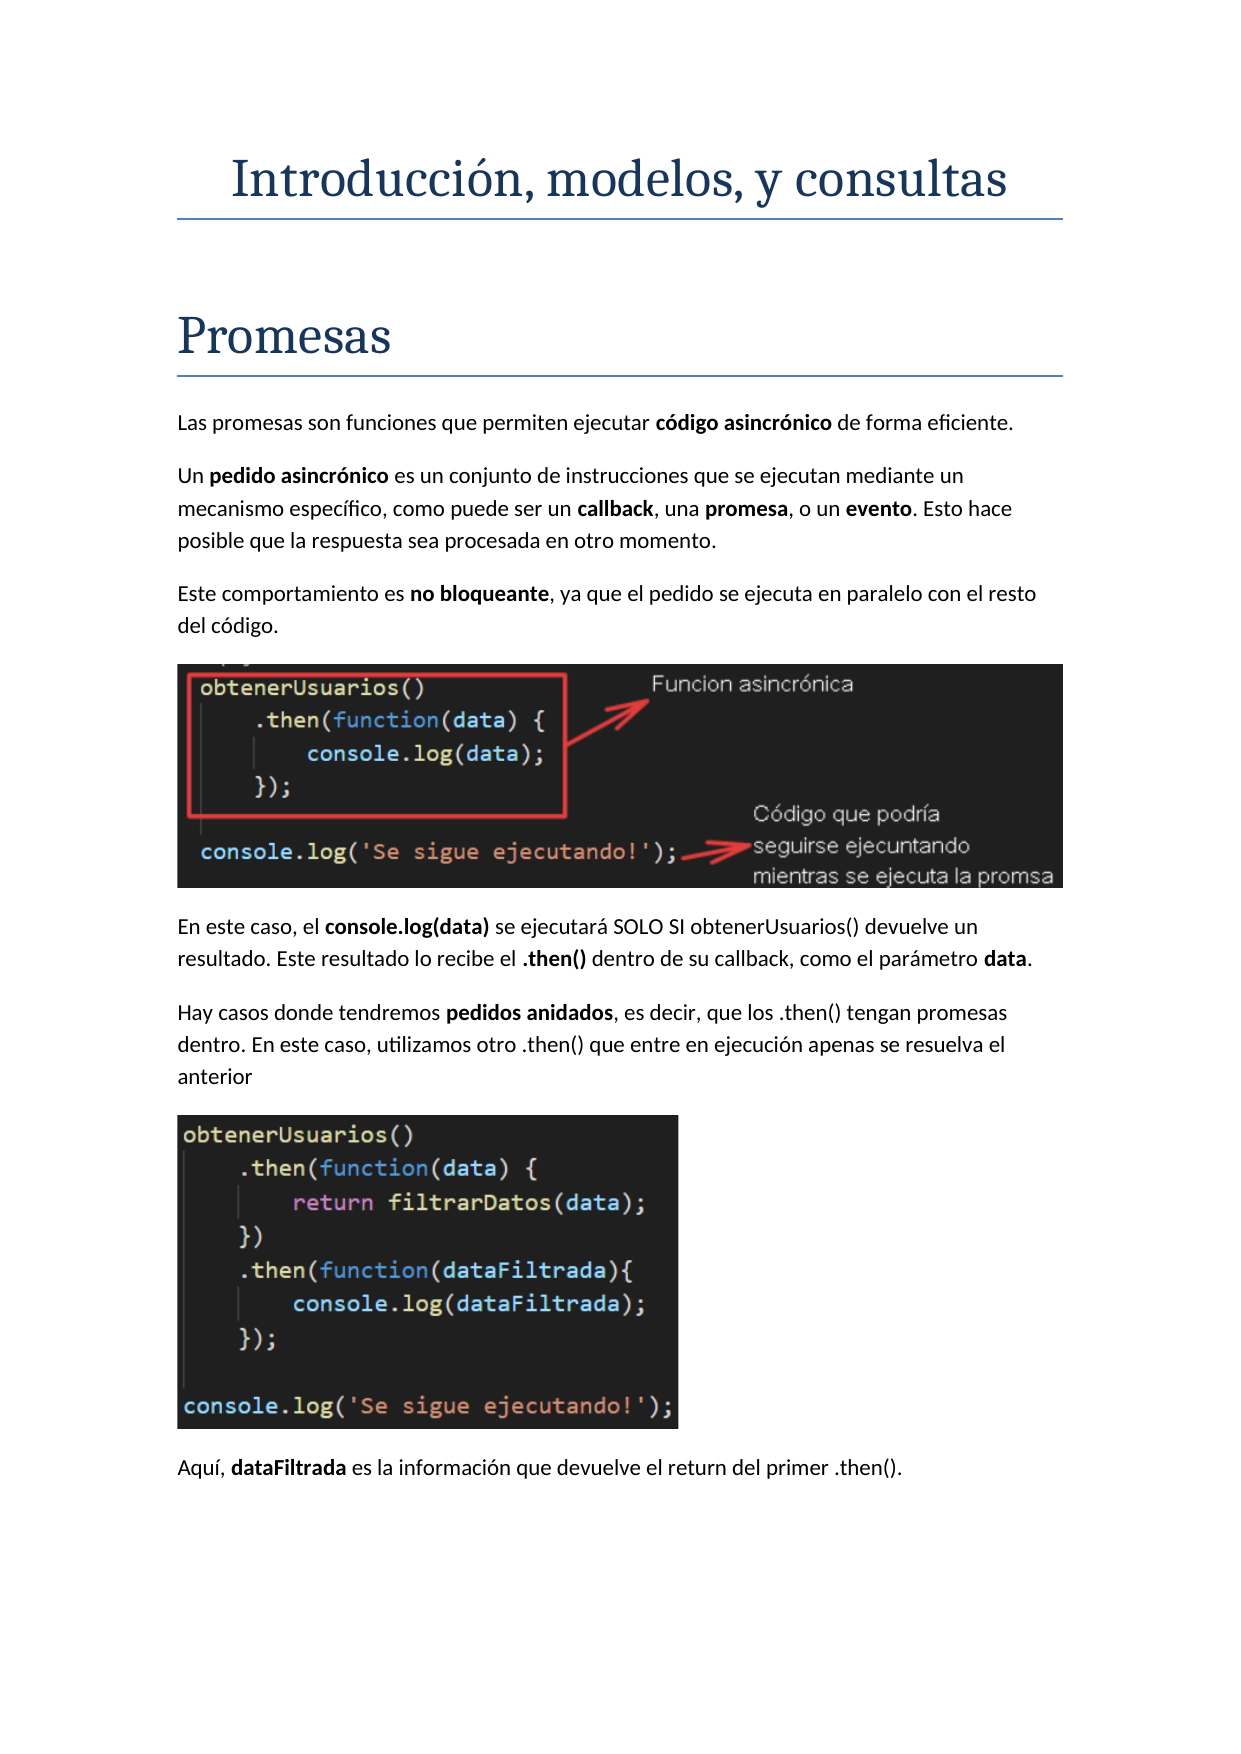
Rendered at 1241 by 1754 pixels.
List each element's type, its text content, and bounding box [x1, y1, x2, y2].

text Hay casos donde tendremos pedidos anidados, es decir, que los .then() tengan promesas dentro. En este caso, utilizamos otro .then() que entre en ejecución apenas se resuelva el anterior [177, 998, 1063, 1090]
text En este caso, el console.log(data) se ejecutará SOLO SI obtenerUsuarios() devuelve un resultado. Este resultado lo recibe el .then() dentro de su callback, como el parámetro data. [177, 912, 1063, 973]
text Promesas [177, 304, 1063, 375]
text Aquí, dataFiltrada es la información que devuelve el return del primer .then(). [177, 1453, 1063, 1481]
text Este comportamiento es no bloqueante, ya que el pedido se ejecuta en paralelo con el resto del código. [177, 579, 1063, 639]
text Las promesas son funciones que permiten ejecutar código asincrónico de forma eficiente. [177, 408, 1063, 437]
text Un pedido asincrónico es un conjunto de instrucciones que se ejecutan mediante un mecanismo específico, como puede ser un callback, una promesa, o un evento. Esto hace posible que la respuesta sea procesada en otro momento. [177, 462, 1063, 554]
text Introducción, modelos, y consultas [177, 148, 1063, 218]
